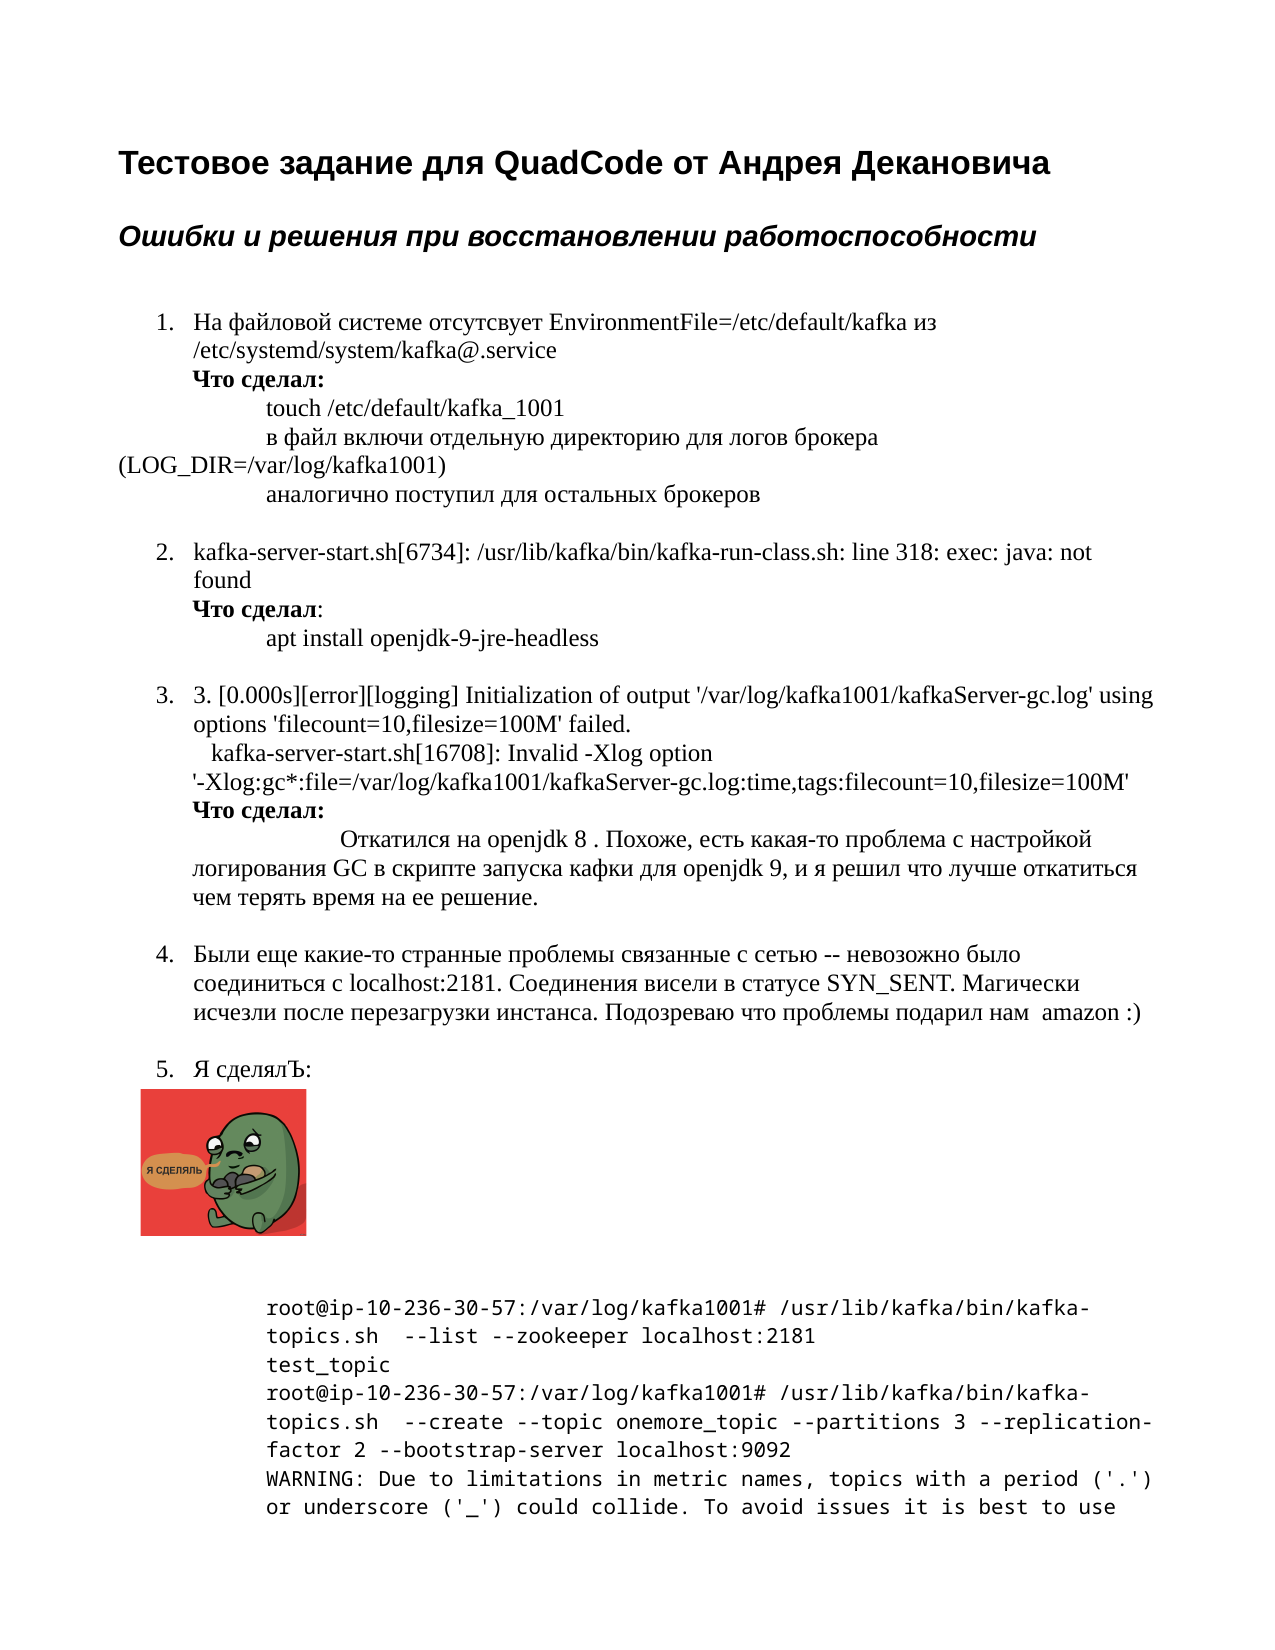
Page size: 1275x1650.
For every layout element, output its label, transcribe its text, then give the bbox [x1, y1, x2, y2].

text touch /etc/default/kafka_1001 [118, 393, 1157, 422]
list kafka-server-start.sh[6734]: /usr/lib/kafka/bin/kafka-run-class.sh: line 318: exec: java: not found [156, 537, 1157, 594]
text Что сделал: [118, 795, 1157, 824]
text test_topic [266, 1350, 1157, 1378]
subtitle Ошибки и решения при восстановлении работоспособности [118, 219, 1157, 253]
list Были еще какие-то странные проблемы связанные с сетью -- невозожно было соединиться с localhost:2181. Соединения висели в статусе SYN_SENT. Магически исчезли после перезагрузки инстанса. Подозреваю что проблемы подарил нам amazon :) [156, 939, 1157, 1025]
text root@ip-10-236-30-57:/var/log/kafka1001# /usr/lib/kafka/bin/kafka-topics.sh --list --zookeeper localhost:2181 [266, 1293, 1157, 1350]
text аналогично поступил для остальных брокеров [118, 479, 1157, 508]
text Что сделал: [118, 594, 1157, 623]
text Откатился на openjdk 8 . Похоже, есть какая-то проблема с настройкой логирования GC в скрипте запуска кафки для openjdk 9, и я решил что лучше откатиться чем терять время на ее решение. [192, 824, 1157, 910]
list 3. [0.000s][error][logging] Initialization of output '/var/log/kafka1001/kafkaServer-gc.log' using options 'filecount=10,filesize=100M' failed. [156, 680, 1157, 738]
picture [140, 1089, 307, 1236]
list На файловой системе отсутсвует EnvironmentFile=/etc/default/kafka из /etc/systemd/system/kafka@.service [156, 307, 1157, 364]
list Я сделялЪ: [156, 1054, 1157, 1083]
subtitle Тестовое задание для QuadCode от Андрея Декановича [118, 143, 1157, 182]
text Что сделал: [118, 364, 1157, 393]
text WARNING: Due to limitations in metric names, topics with a period ('.') or underscore ('_') could collide. To avoid issues it is best to use [266, 1464, 1157, 1521]
text apt install openjdk-9-jre-headless [118, 623, 1157, 652]
text root@ip-10-236-30-57:/var/log/kafka1001# /usr/lib/kafka/bin/kafka-topics.sh --create --topic onemore_topic --partitions 3 --replication-factor 2 --bootstrap-server localhost:9092 [266, 1378, 1157, 1464]
text в файл включи отдельную директорию для логов брокера (LOG_DIR=/var/log/kafka1001) [118, 422, 1157, 479]
text kafka-server-start.sh[16708]: Invalid -Xlog option '-Xlog:gc*:file=/var/log/kafka1001/kafkaServer-gc.log:time,tags:filecount=10,filesize=100M' [192, 738, 1157, 795]
